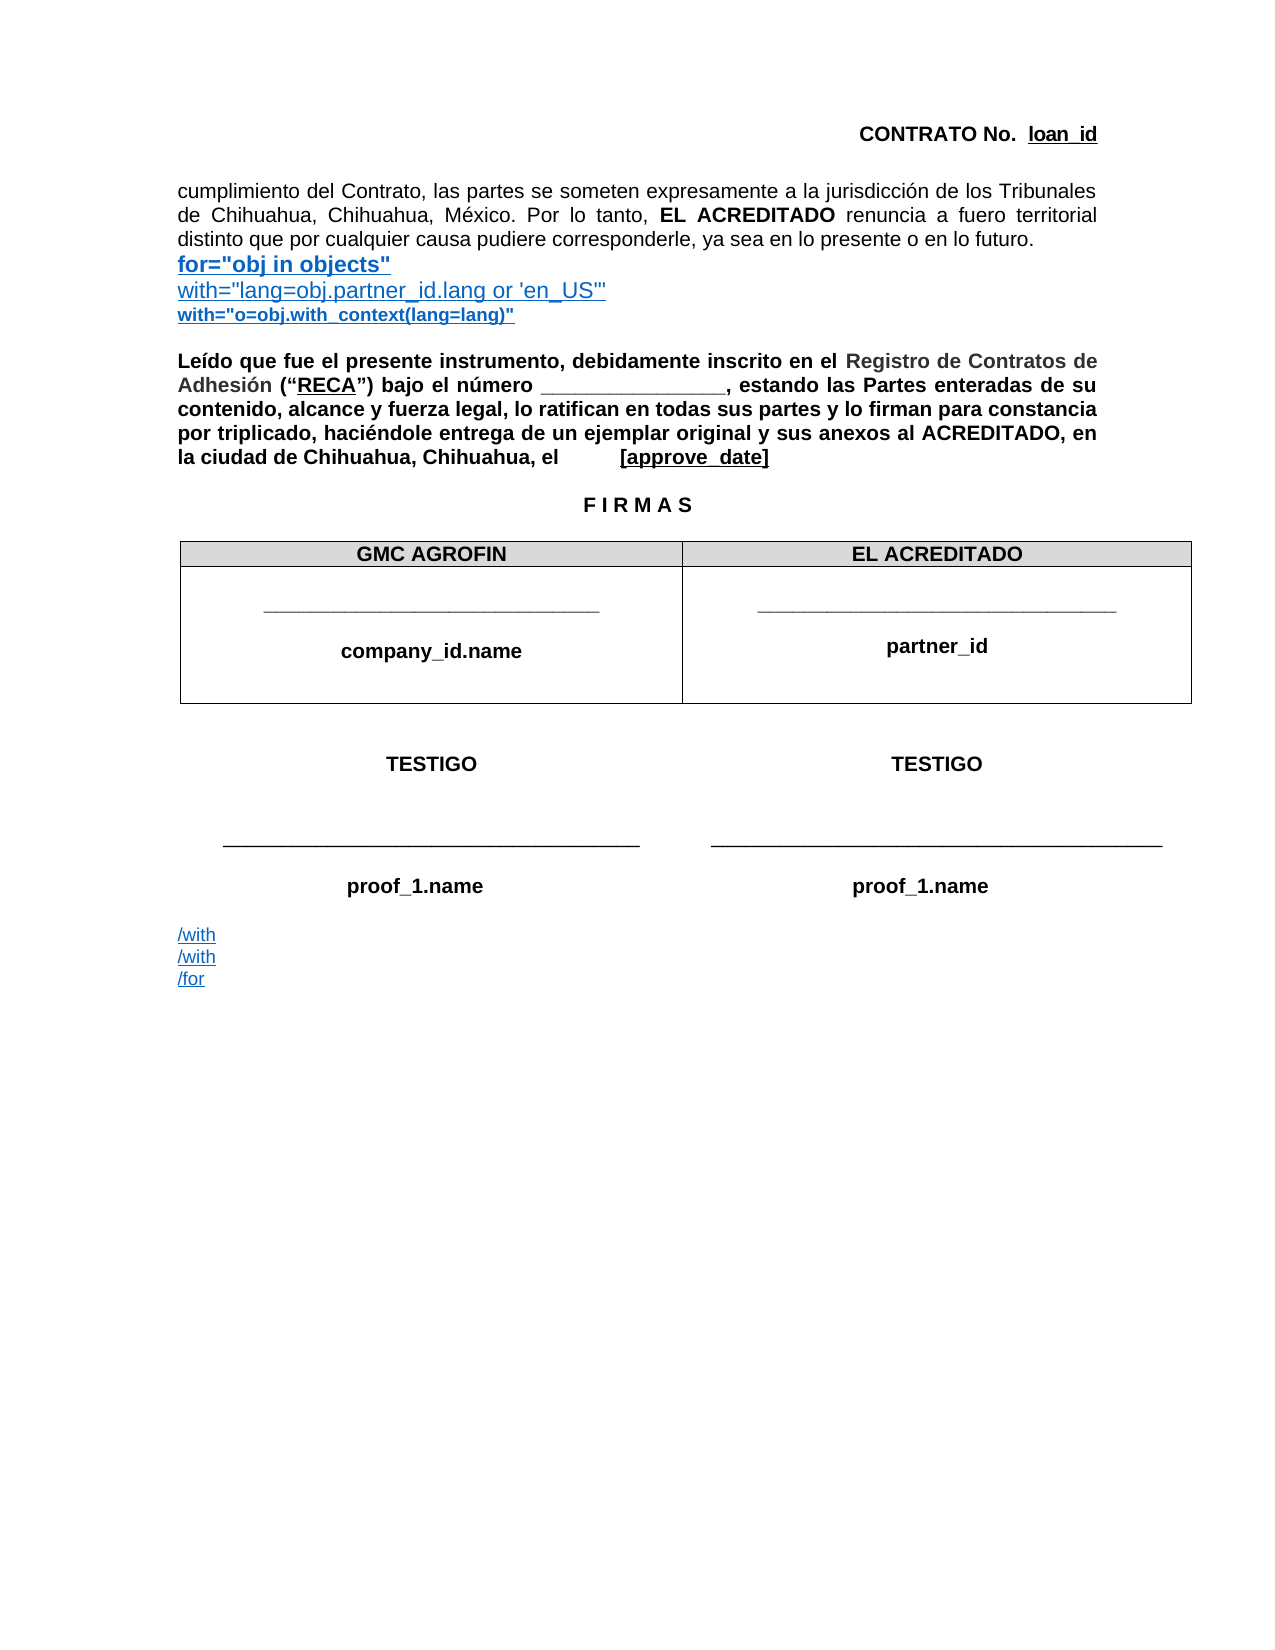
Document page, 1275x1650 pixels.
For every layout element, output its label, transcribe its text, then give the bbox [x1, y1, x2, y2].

text for="obj in objects" [177, 251, 1098, 277]
text /for [177, 967, 1098, 989]
table_header TESTIGO ____________________________________ proof_1.name [181, 728, 682, 924]
text with="lang=obj.partner_id.lang or 'en_US'" [177, 277, 1098, 304]
text Leído que fue el presente instrumento, debidamente inscrito en el Registro de Contratos de Adhesión (“RECA”) bajo el número ________________, estando las Partes enteradas de su contenido, alcance y fuerza legal, lo ratifican en todas sus partes y lo firman para constancia por triplicado, haciéndole entrega de un ejemplar original y sus anexos al ACREDITADO, en la ciudad de Chihuahua, Chihuahua, el [approve_date] [177, 349, 1098, 469]
table_cell _____________________________ company_id.name [181, 567, 682, 703]
table_header GMC AGROFIN [181, 542, 682, 566]
table_header EL ACREDITADO [683, 542, 1191, 566]
text with="o=obj.with_context(lang=lang)" [177, 304, 1093, 325]
text /with [177, 946, 1098, 967]
subtitle F I R M A S [177, 493, 1098, 517]
table_cell _______________________________ partner_id [683, 567, 1191, 703]
text /with [177, 924, 1098, 946]
table_header TESTIGO _______________________________________ proof_1.name [682, 728, 1191, 924]
text cumplimiento del Contrato, las partes se someten expresamente a la jurisdicción de los Tribunales de Chihuahua, Chihuahua, México. Por lo tanto, EL ACREDITADO renuncia a fuero territorial distinto que por cualquier causa pudiere corresponderle, ya sea en lo presente o en lo futuro. [177, 179, 1098, 251]
